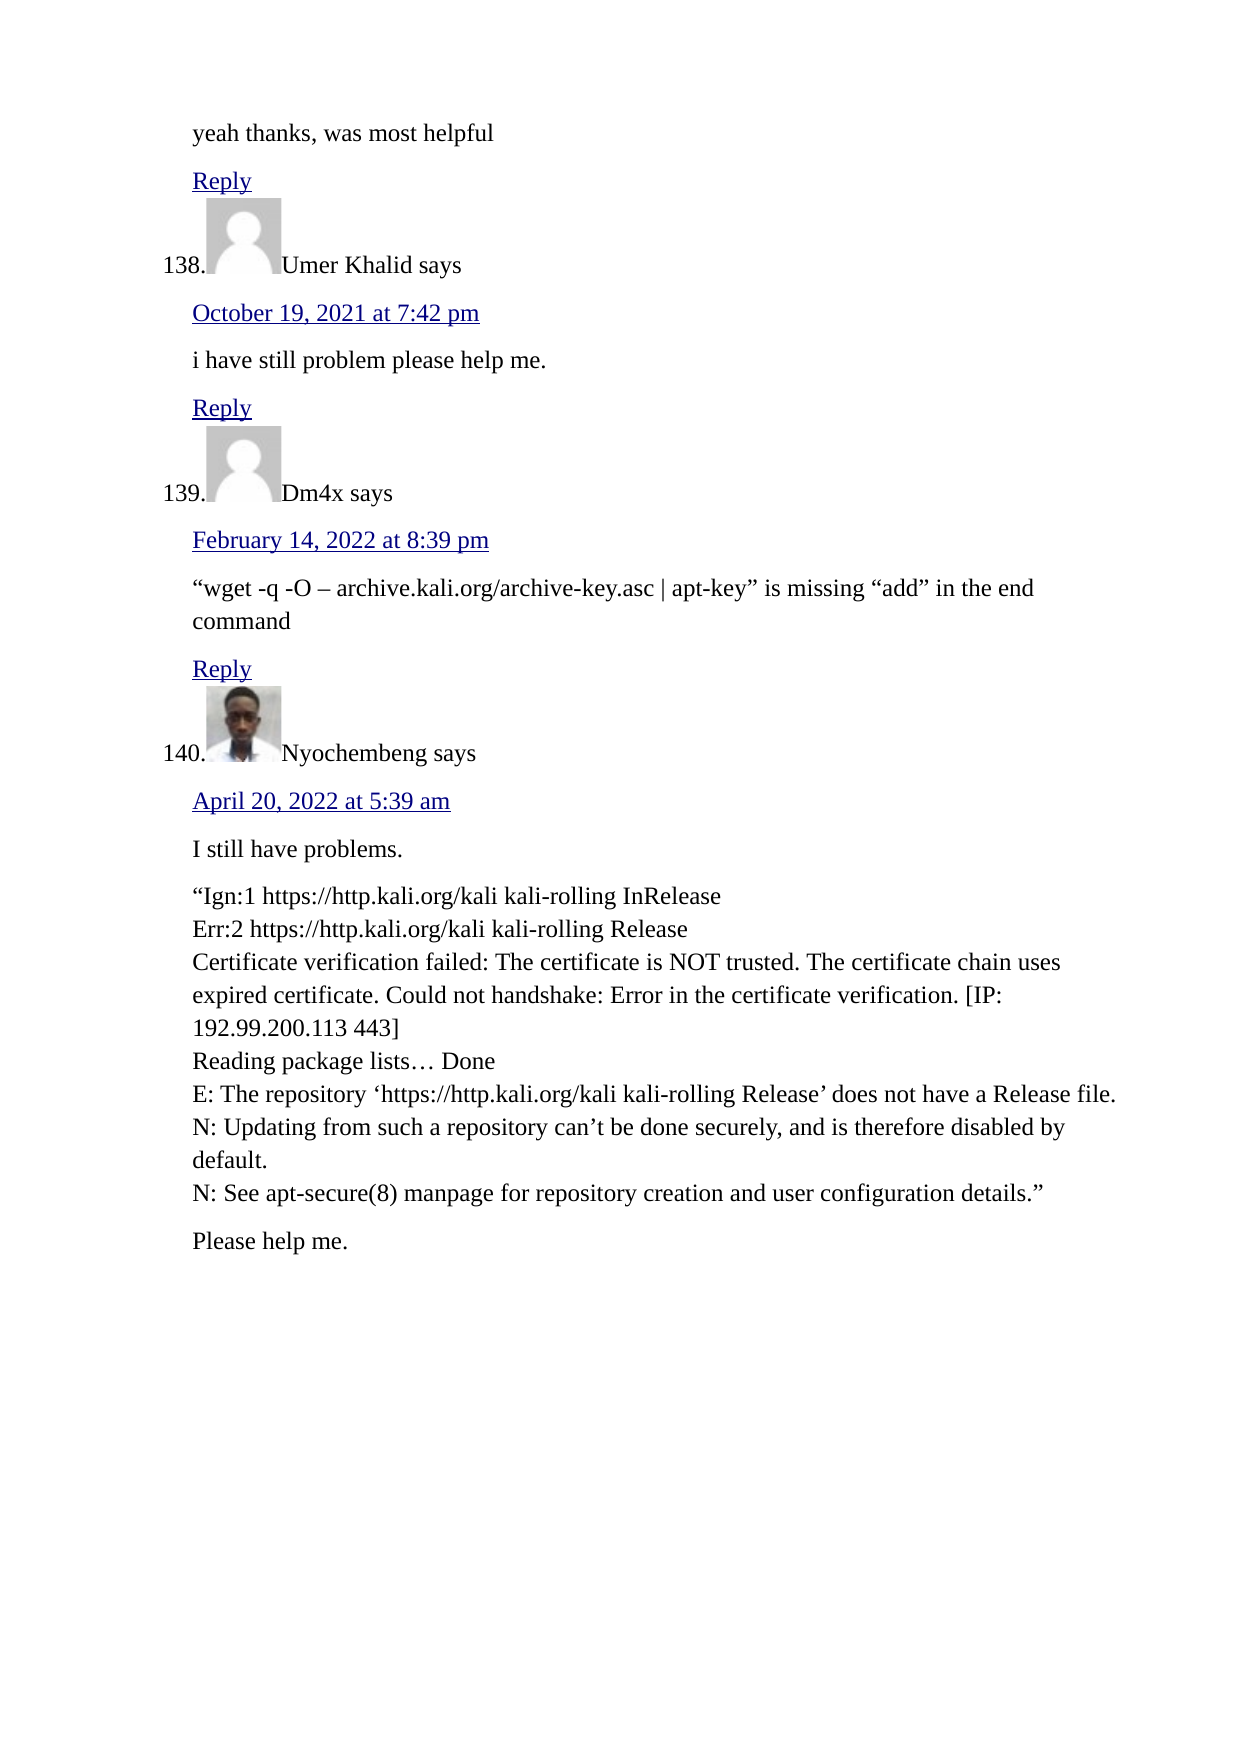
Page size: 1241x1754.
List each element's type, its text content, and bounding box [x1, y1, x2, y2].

list yeah thanks, was most helpful [162, 118, 1122, 147]
list Umer Khalid says [162, 199, 1122, 279]
list “Ign:1 https://http.kali.org/kali kali-rolling InRelease Err:2 https://http.kali.org/kali kali-rolling Release Certificate verification failed: The certificate is NOT trusted. The certificate chain uses expired certificate. Could not handshake: Error in the certificate verification. [IP: 192.99.200.113 443] Reading package lists… Done E: The repository ‘https://http.kali.org/kali kali-rolling Release’ does not have a Release file. N: Updating from such a repository can’t be done securely, and is therefore disabled by default. N: See apt-secure(8) manpage for repository creation and user configuration details.” [162, 881, 1122, 1207]
list I still have problems. [162, 834, 1122, 862]
list October 19, 2021 at 7:42 pm [162, 298, 1122, 327]
list April 20, 2022 at 5:39 am [162, 786, 1122, 815]
picture [206, 198, 282, 274]
list February 14, 2022 at 8:39 pm [162, 526, 1122, 554]
list Reply [162, 166, 1122, 194]
list Please help me. [162, 1226, 1122, 1255]
list i have still problem please help me. [162, 346, 1122, 374]
picture [206, 426, 282, 502]
list Reply [162, 654, 1122, 682]
list Reply [162, 393, 1122, 422]
list Dm4x says [162, 426, 1122, 507]
list Nyochembeng says [162, 687, 1122, 767]
picture [206, 686, 282, 762]
list “wget -q -O – archive.kali.org/archive-key.asc | apt-key” is missing “add” in the end command [162, 573, 1122, 635]
